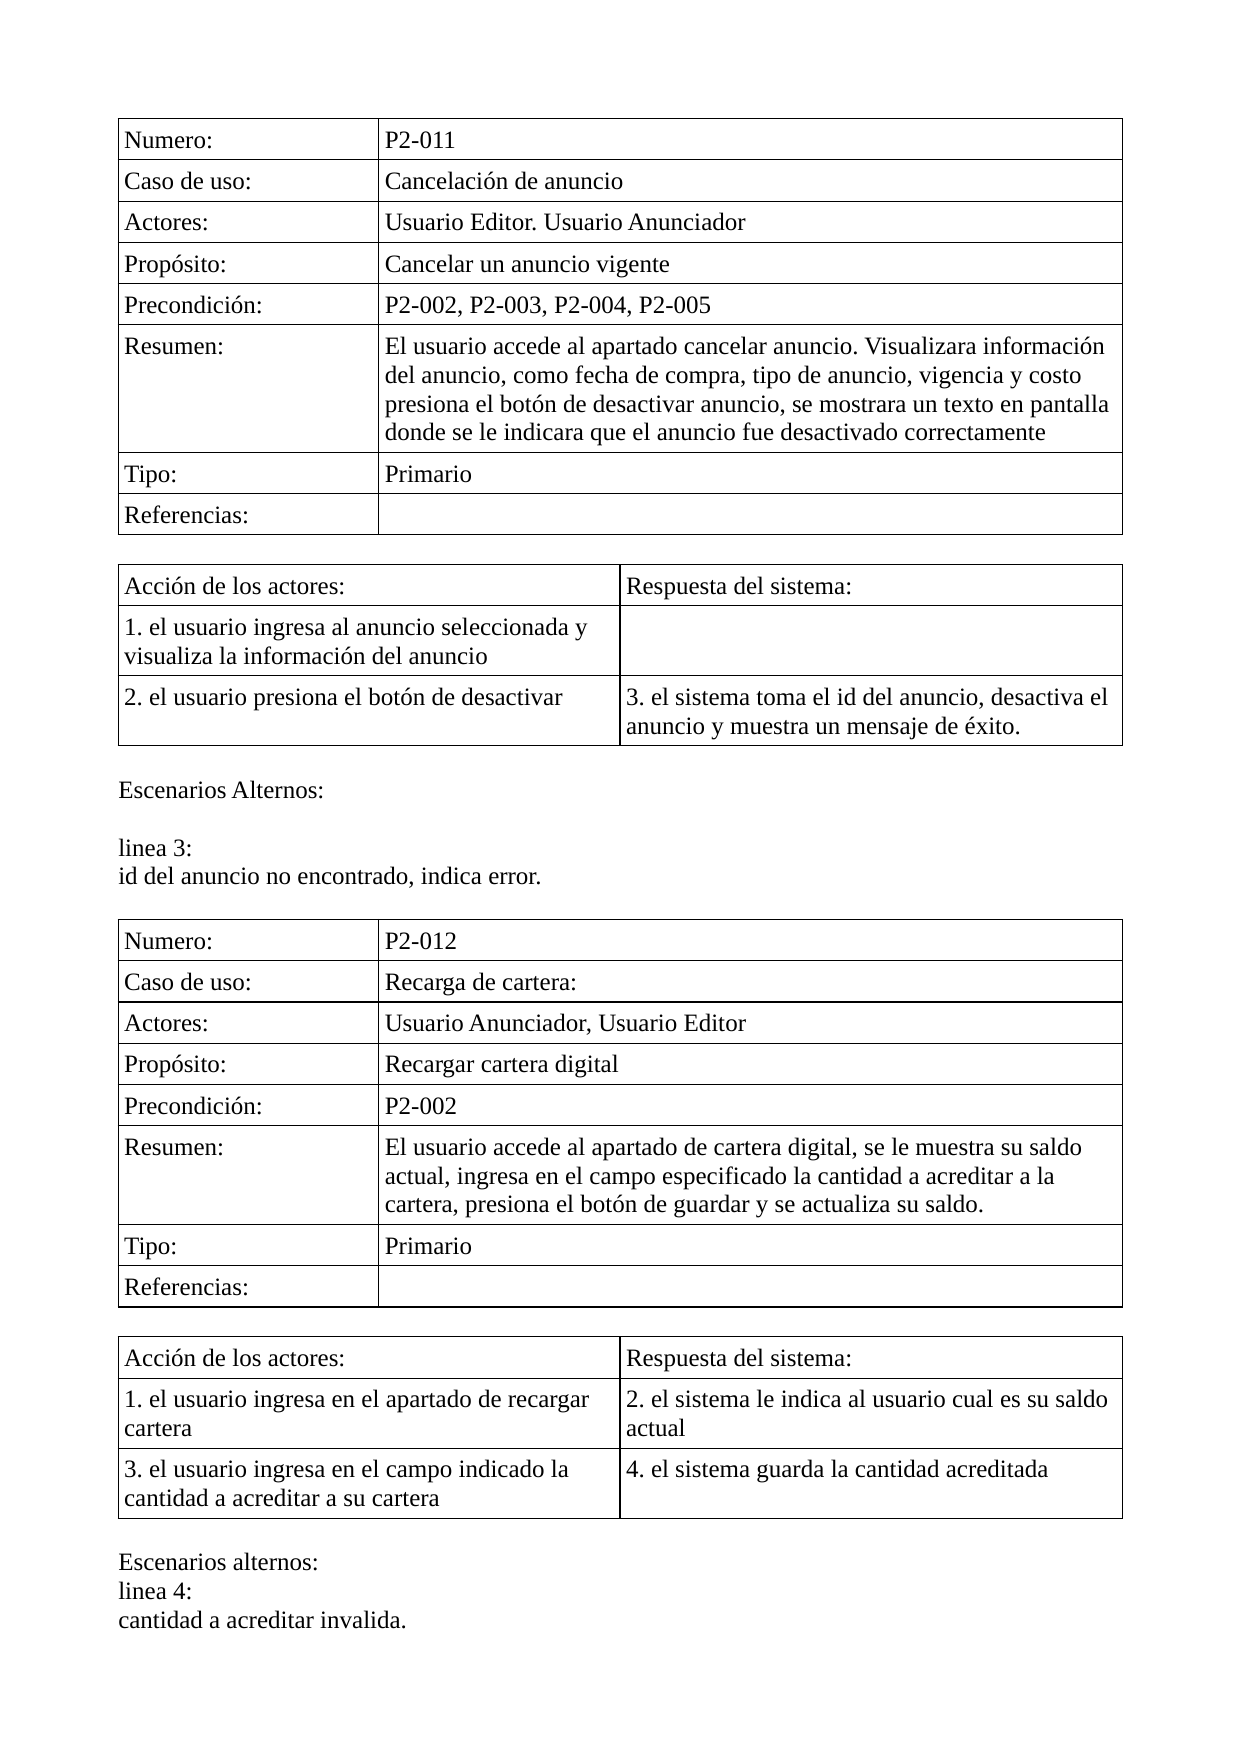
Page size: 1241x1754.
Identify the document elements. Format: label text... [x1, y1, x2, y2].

table_cell Recargar cartera digital [379, 1044, 1122, 1084]
table_cell Primario [379, 453, 1122, 493]
table_header Acción de los actores: [119, 1337, 619, 1377]
table_cell Cancelar un anuncio vigente [379, 243, 1122, 283]
table_cell Referencias: [119, 494, 378, 534]
table_cell Usuario Editor. Usuario Anunciador [379, 202, 1122, 242]
table_header Respuesta del sistema: [621, 1337, 1122, 1377]
table_cell 4. el sistema guarda la cantidad acreditada [621, 1449, 1122, 1517]
table_cell El usuario accede al apartado de cartera digital, se le muestra su saldo actual, ingresa en el campo especificado la cantidad a acreditar a la cartera, presiona el botón de guardar y se actualiza su saldo. [379, 1126, 1122, 1224]
table_header P2-011 [379, 119, 1122, 159]
table_cell Usuario Anunciador, Usuario Editor [379, 1003, 1122, 1043]
text Escenarios Alternos: [118, 775, 1122, 804]
table_cell 3. el sistema toma el id del anuncio, desactiva el anuncio y muestra un mensaje de éxito. [621, 676, 1122, 745]
table_cell Resumen: [119, 1126, 378, 1224]
table_cell 1. el usuario ingresa al anuncio seleccionada y visualiza la información del anuncio [119, 606, 619, 675]
table_header Numero: [119, 119, 378, 159]
table_cell 3. el usuario ingresa en el campo indicado la cantidad a acreditar a su cartera [119, 1449, 619, 1517]
text id del anuncio no encontrado, indica error. [118, 861, 1122, 890]
table_cell Actores: [119, 1003, 378, 1043]
text linea 4: [118, 1576, 1122, 1605]
table_cell Propósito: [119, 243, 378, 283]
table_cell Actores: [119, 202, 378, 242]
table_cell Caso de uso: [119, 160, 378, 201]
table_cell Primario [379, 1225, 1122, 1265]
table_cell Cancelación de anuncio [379, 160, 1122, 201]
table_cell Caso de uso: [119, 961, 378, 1001]
table_cell Resumen: [119, 325, 378, 452]
table_cell Propósito: [119, 1044, 378, 1084]
table_cell Precondición: [119, 1085, 378, 1125]
table_cell 2. el usuario presiona el botón de desactivar [119, 676, 619, 745]
table_cell Tipo: [119, 453, 378, 493]
text cantidad a acreditar invalida. [118, 1605, 1122, 1633]
text linea 3: [118, 833, 1122, 861]
table_header Acción de los actores: [119, 565, 619, 605]
table_cell [621, 606, 1122, 675]
table_header Numero: [119, 920, 378, 960]
table_cell Recarga de cartera: [379, 961, 1122, 1001]
text Escenarios alternos: [118, 1547, 1122, 1576]
table_cell P2-002 [379, 1085, 1122, 1125]
table_cell 2. el sistema le indica al usuario cual es su saldo actual [621, 1379, 1122, 1447]
table_cell [379, 1266, 1122, 1306]
table_header Respuesta del sistema: [621, 565, 1122, 605]
table_cell [379, 494, 1122, 534]
table_cell P2-002, P2-003, P2-004, P2-005 [379, 284, 1122, 324]
table_cell Precondición: [119, 284, 378, 324]
table_cell Referencias: [119, 1266, 378, 1306]
table_header P2-012 [379, 920, 1122, 960]
table_cell El usuario accede al apartado cancelar anuncio. Visualizara información del anuncio, como fecha de compra, tipo de anuncio, vigencia y costo presiona el botón de desactivar anuncio, se mostrara un texto en pantalla donde se le indicara que el anuncio fue desactivado correctamente [379, 325, 1122, 452]
table_cell Tipo: [119, 1225, 378, 1265]
table_cell 1. el usuario ingresa en el apartado de recargar cartera [119, 1379, 619, 1447]
